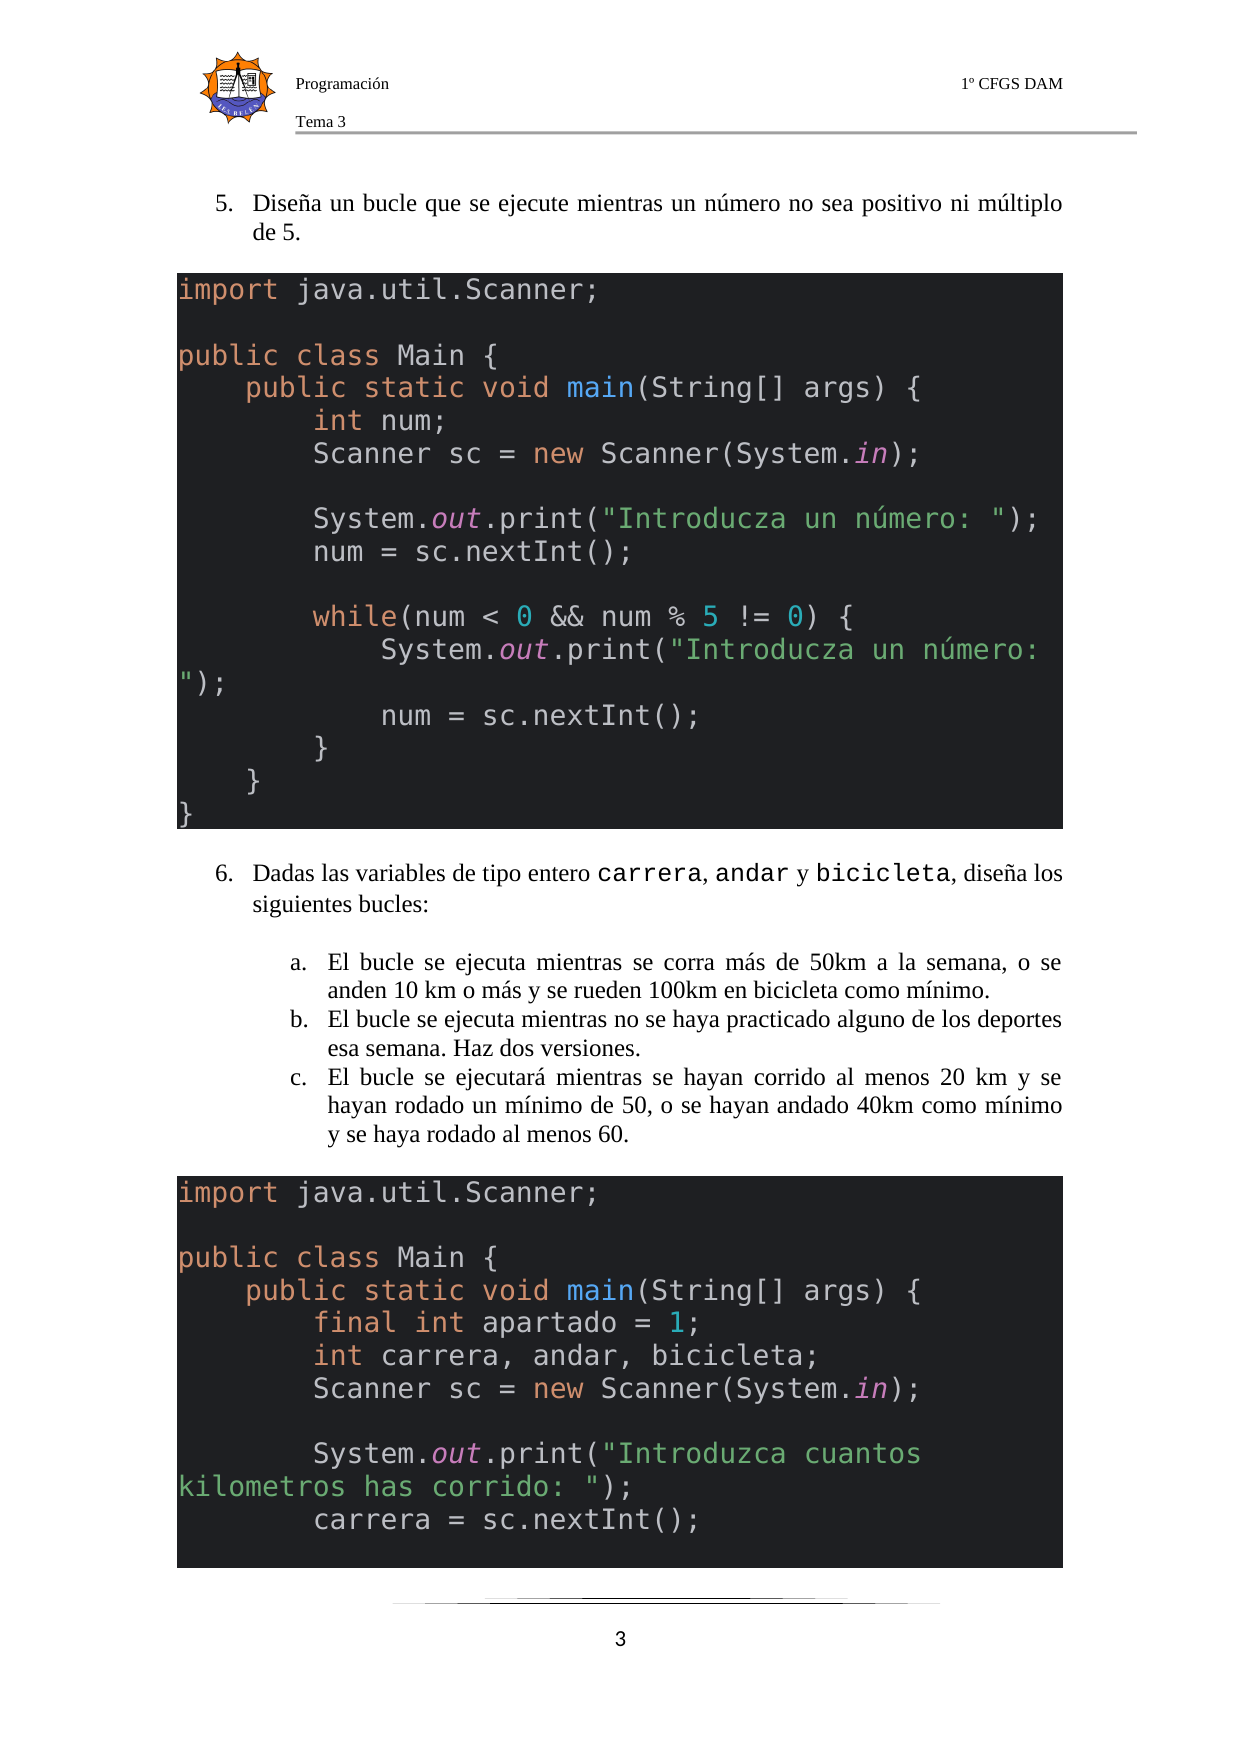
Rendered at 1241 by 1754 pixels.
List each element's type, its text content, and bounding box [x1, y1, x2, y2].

text import java.util.Scanner; public class Main { public static void main(String[] args) { final int apartado = 1; int carrera, andar, bicicleta; Scanner sc = new Scanner(System.in); System.out.print("Introduzca cuantos kilometros has corrido: "); carrera = sc.nextInt(); [177, 1176, 1063, 1568]
list El bucle se ejecutará mientras se hayan corrido al menos 20 km y se hayan rodado un mínimo de 50, o se hayan andado 40km como mínimo y se haya rodado al menos 60. [290, 1062, 1063, 1148]
list El bucle se ejecuta mientras no se haya practicado alguno de los deportes esa semana. Haz dos versiones. [290, 1004, 1063, 1062]
text import java.util.Scanner; public class Main { public static void main(String[] args) { int num; Scanner sc = new Scanner(System.in); System.out.print("Introducza un número: "); num = sc.nextInt(); while(num < 0 && num % 5 != 0) { System.out.print("Introducza un número: "); num = sc.nextInt(); } } } [177, 273, 1063, 829]
list El bucle se ejecuta mientras se corra más de 50km a la semana, o se anden 10 km o más y se rueden 100km en bicicleta como mínimo. [290, 947, 1063, 1004]
list Dadas las variables de tipo entero carrera, andar y bicicleta, diseña los siguientes bucles: [215, 858, 1063, 918]
picture [197, 48, 278, 129]
list Diseña un bucle que se ejecute mientras un número no sea positivo ni múltiplo de 5. [215, 188, 1063, 246]
